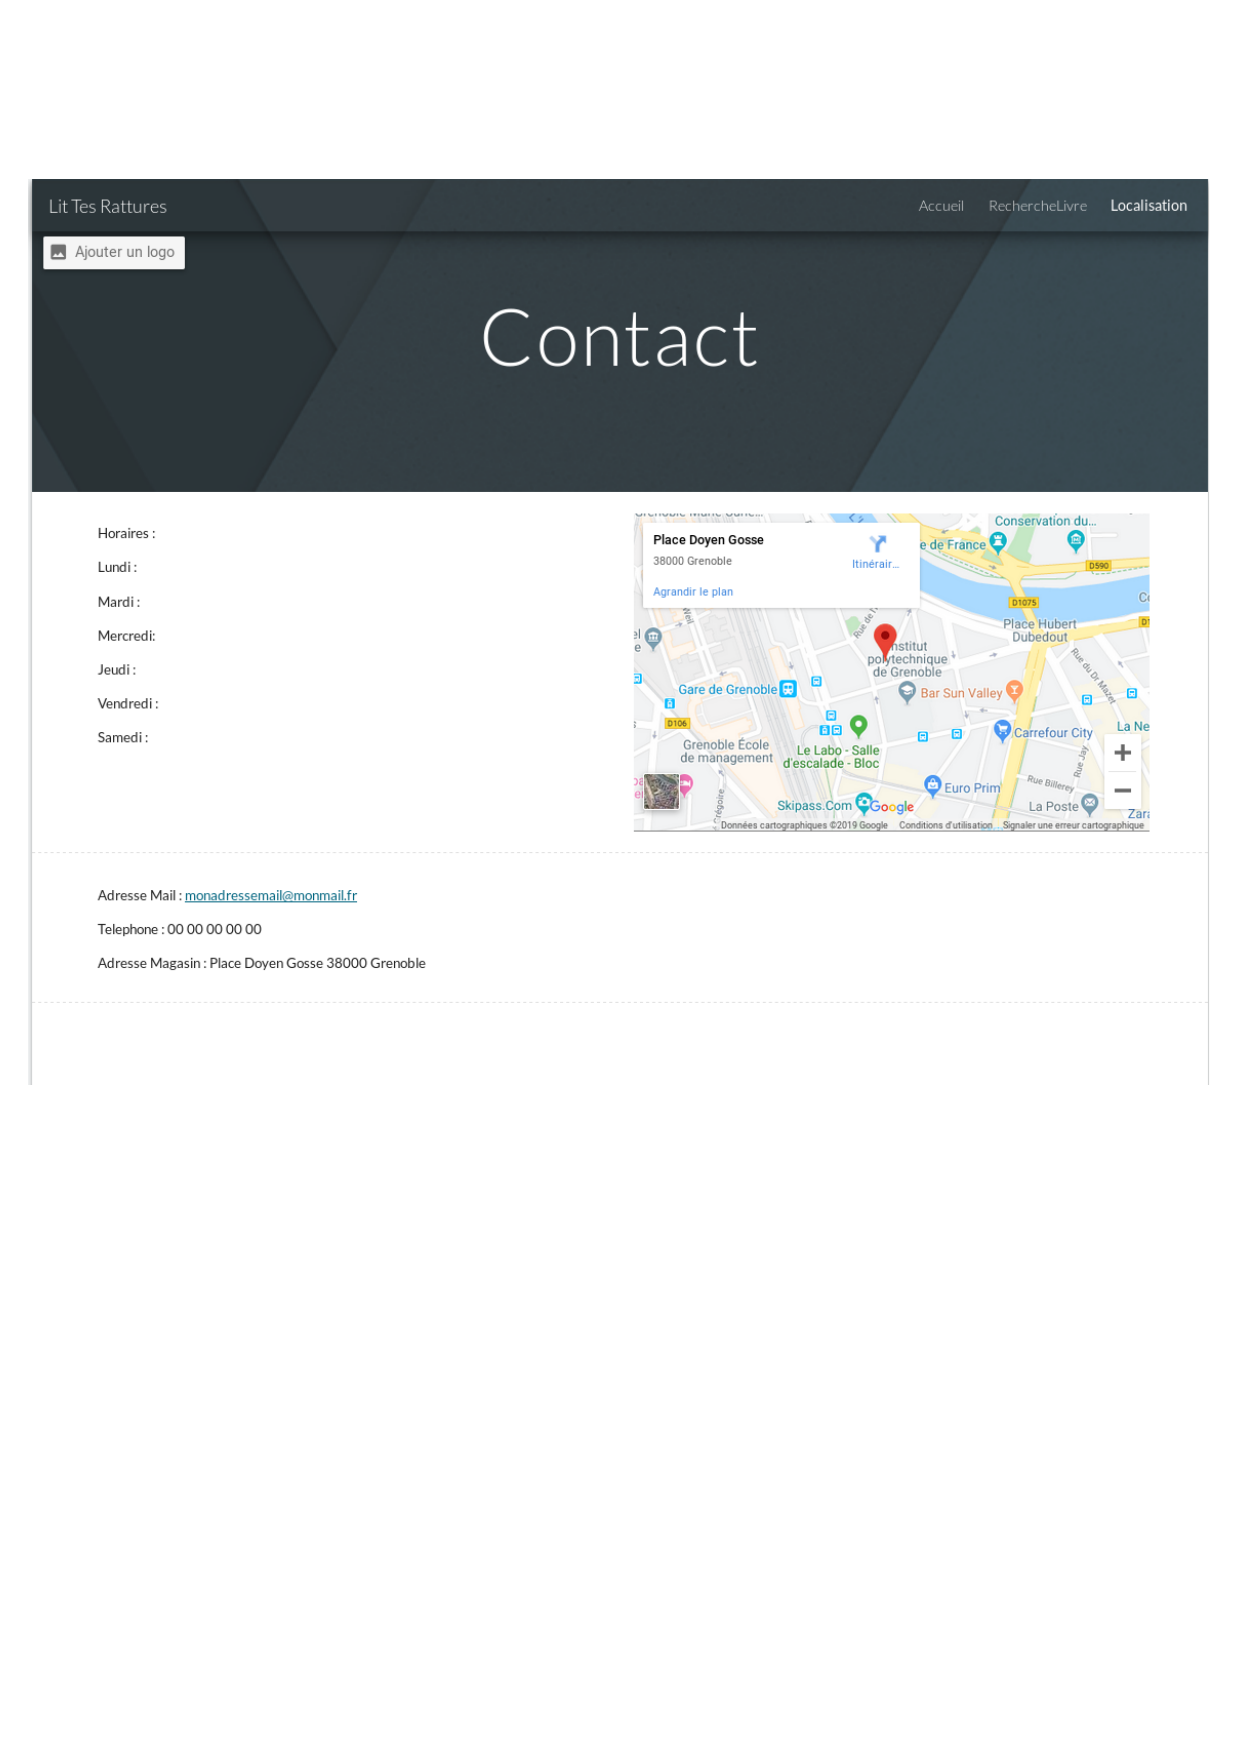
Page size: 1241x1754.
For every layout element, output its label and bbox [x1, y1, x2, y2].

picture [28, 179, 1210, 1085]
